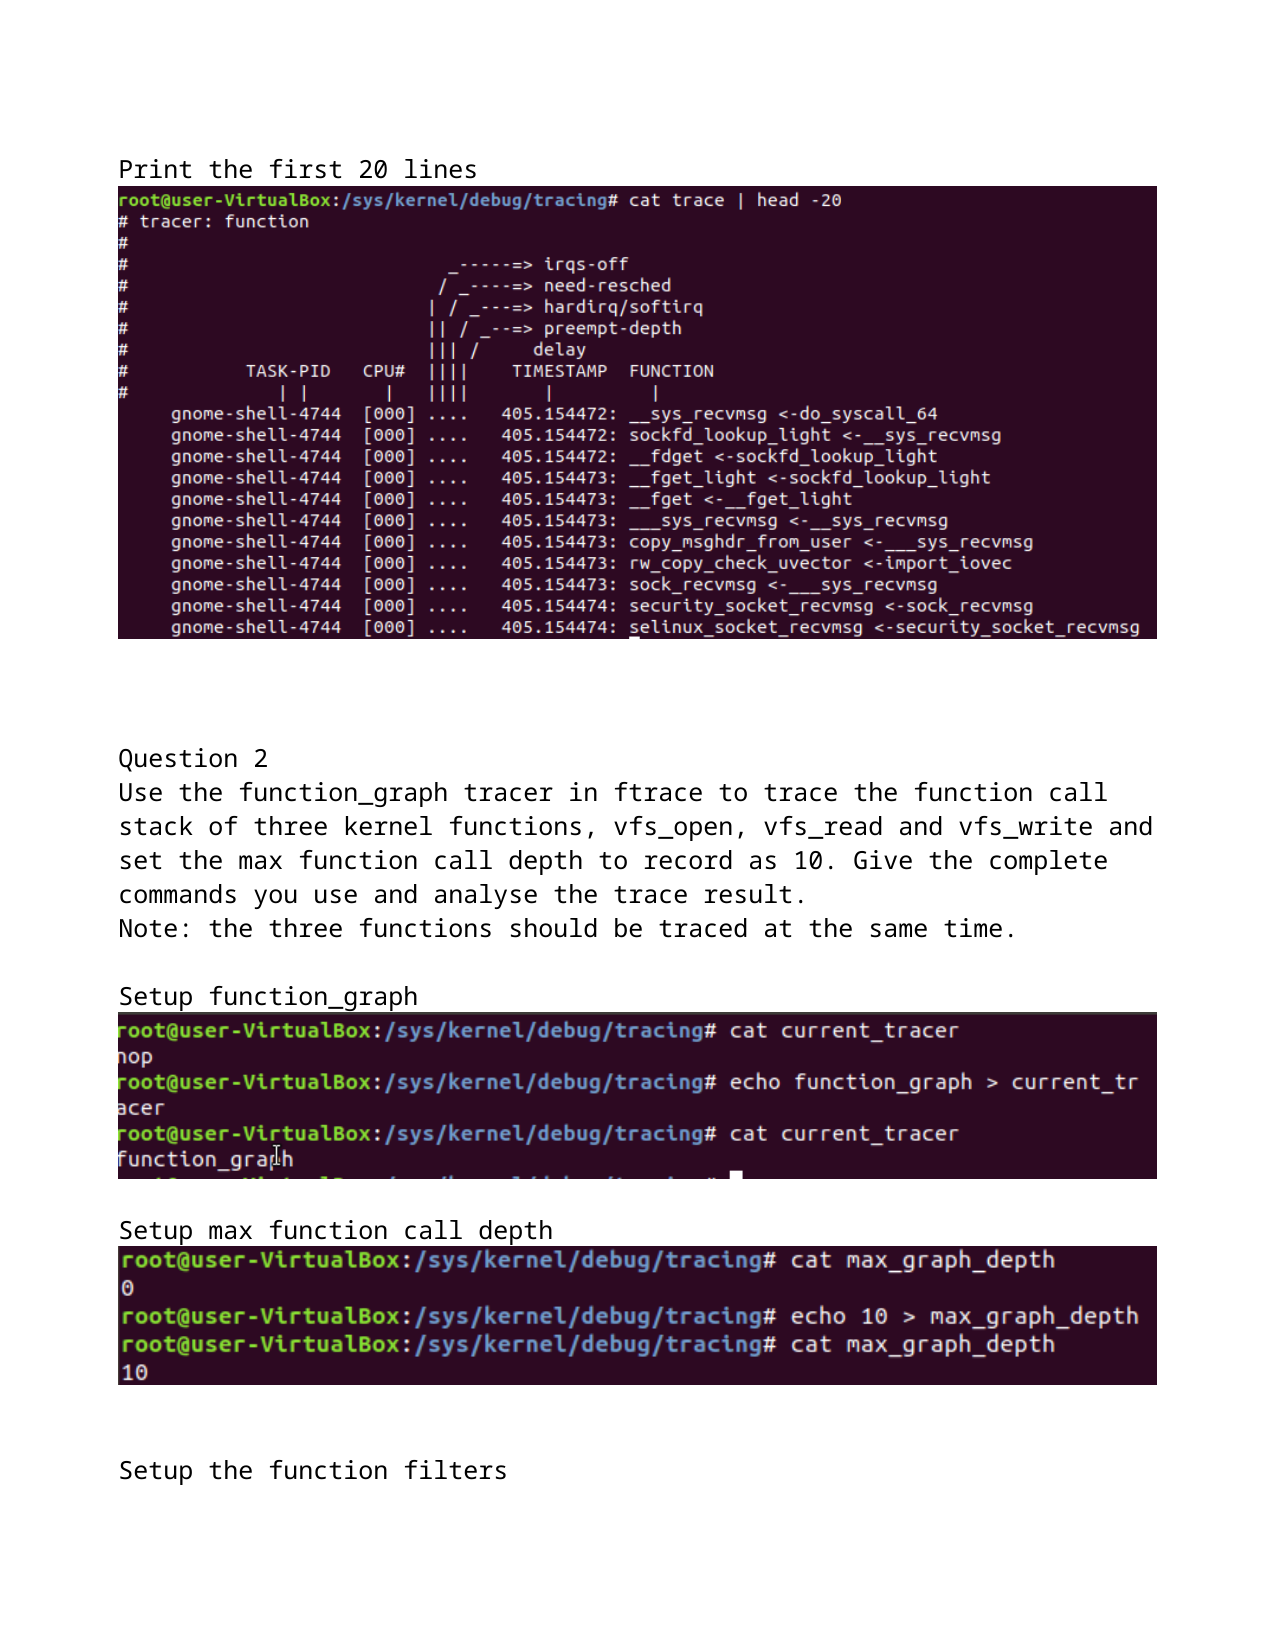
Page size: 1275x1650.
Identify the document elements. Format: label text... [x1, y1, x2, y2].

picture [118, 186, 1157, 639]
text Use the function_graph tracer in ftrace to trace the function call stack of three kernel functions, vfs_open, vfs_read and vfs_write and set the max function call depth to record as 10. Give the complete commands you use and analyse the trace result. [118, 774, 1157, 911]
text Setup the function filters [118, 1452, 1157, 1487]
text Question 2 [118, 740, 1157, 774]
text Print the first 20 lines [118, 152, 1157, 186]
picture [118, 1012, 1157, 1179]
text Note: the three functions should be traced at the same time. [118, 911, 1157, 945]
text Setup function_graph [118, 979, 1157, 1012]
picture [118, 1246, 1157, 1385]
text Setup max function call depth [118, 1212, 1157, 1246]
